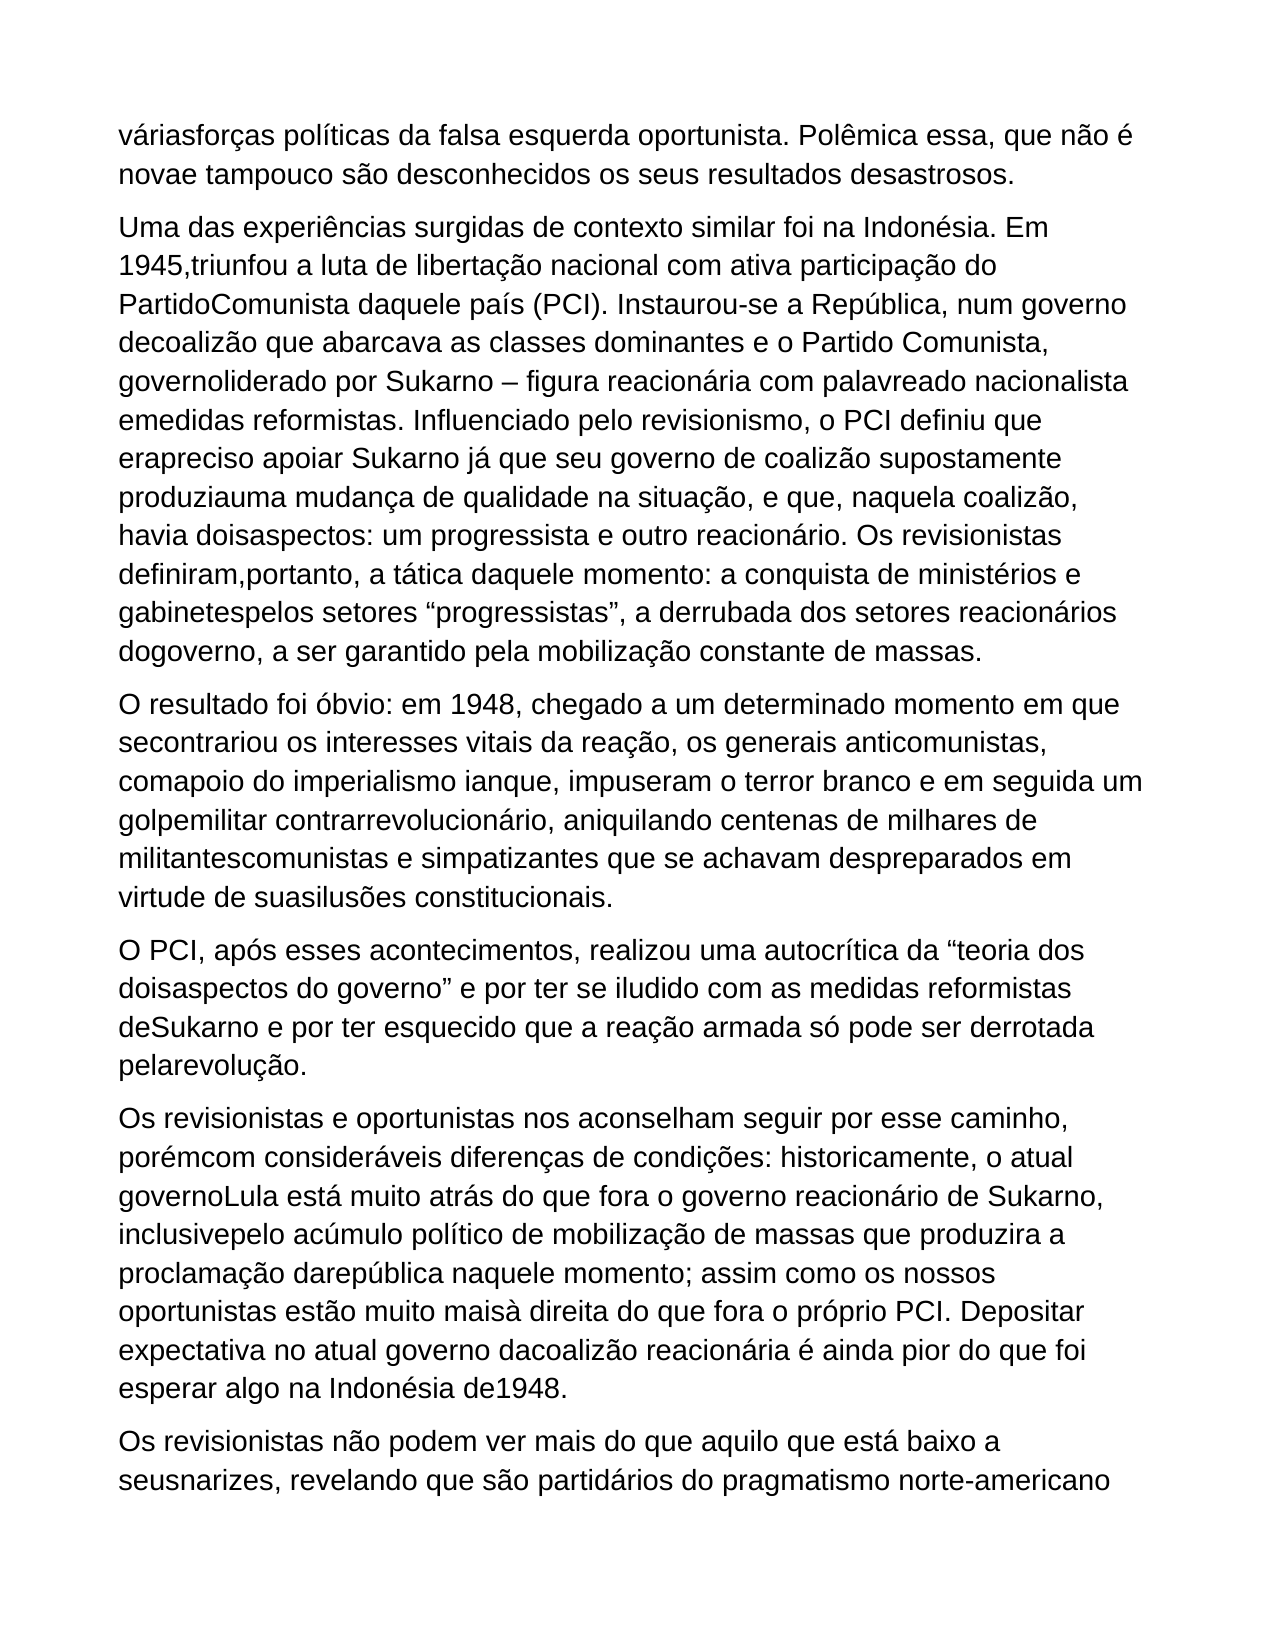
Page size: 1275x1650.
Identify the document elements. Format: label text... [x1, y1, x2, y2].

text váriasforças políticas da falsa esquerda oportunista. Polêmica essa, que não é novae tampouco são desconhecidos os seus resultados desastrosos. [118, 118, 1157, 190]
text O PCI, após esses acontecimentos, realizou uma autocrítica da “teoria dos doisaspectos do governo” e por ter se iludido com as medidas reformistas deSukarno e por ter esquecido que a reação armada só pode ser derrotada pelarevolução. [118, 933, 1157, 1082]
text O resultado foi óbvio: em 1948, chegado a um determinado momento em que secontrariou os interesses vitais da reação, os generais anticomunistas, comapoio do imperialismo ianque, impuseram o terror branco e em seguida um golpemilitar contrarrevolucionário, aniquilando centenas de milhares de militantescomunistas e simpatizantes que se achavam despreparados em virtude de suasilusões constitucionais. [118, 687, 1157, 913]
text Uma das experiências surgidas de contexto similar foi na Indonésia. Em 1945,triunfou a luta de libertação nacional com ativa participação do PartidoComunista daquele país (PCI). Instaurou-se a República, num governo decoalizão que abarcava as classes dominantes e o Partido Comunista, governoliderado por Sukarno – figura reacionária com palavreado nacionalista emedidas reformistas. Influenciado pelo revisionismo, o PCI definiu que erapreciso apoiar Sukarno já que seu governo de coalizão supostamente produziauma mudança de qualidade na situação, e que, naquela coalizão, havia doisaspectos: um progressista e outro reacionário. Os revisionistas definiram,portanto, a tática daquele momento: a conquista de ministérios e gabinetespelos setores “progressistas”, a derrubada dos setores reacionários dogoverno, a ser garantido pela mobilização constante de massas. [118, 210, 1157, 667]
text Os revisionistas não podem ver mais do que aquilo que está baixo a seusnarizes, revelando que são partidários do pragmatismo norte-americano [118, 1424, 1157, 1496]
text Os revisionistas e oportunistas nos aconselham seguir por esse caminho, porémcom consideráveis diferenças de condições: historicamente, o atual governoLula está muito atrás do que fora o governo reacionário de Sukarno, inclusivepelo acúmulo político de mobilização de massas que produzira a proclamação darepública naquele momento; assim como os nossos oportunistas estão muito maisà direita do que fora o próprio PCI. Depositar expectativa no atual governo dacoalizão reacionária é ainda pior do que foi esperar algo na Indonésia de1948. [118, 1101, 1157, 1405]
